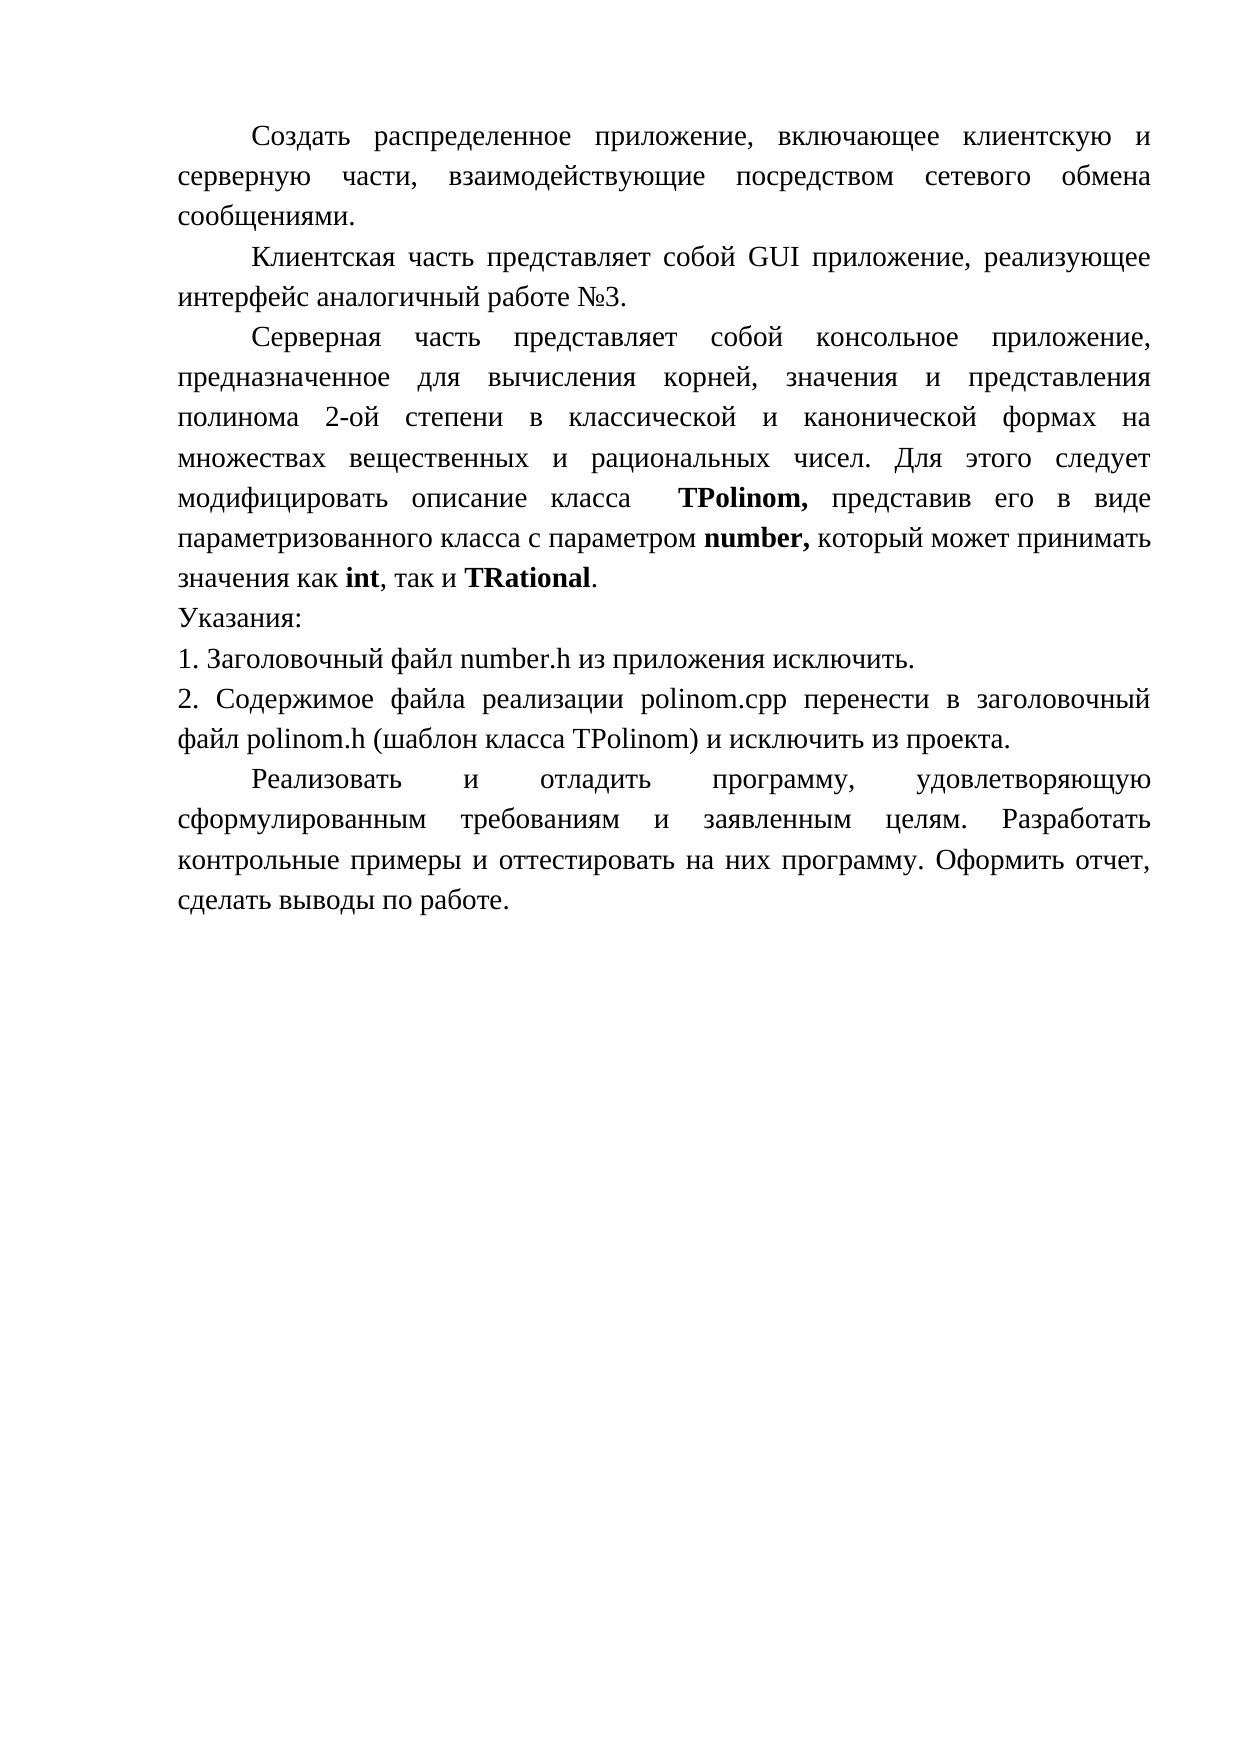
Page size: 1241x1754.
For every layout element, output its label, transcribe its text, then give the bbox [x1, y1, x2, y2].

text 2. Содержимое файла реализации polinom.cpp перенести в заголовочный файл polinom.h (шаблон класса TPolinom) и исключить из проекта. [177, 681, 1152, 755]
text 1. Заголовочный файл number.h из приложения исключить. [177, 641, 1152, 674]
text Указания: [177, 601, 1152, 634]
text Серверная часть представляет собой консольное приложение, предназначенное для вычисления корней, значения и представления полинома 2-ой степени в классической и канонической формах на множествах вещественных и рациональных чисел. Для этого следует модифицировать описание класса TPolinom, представив его в виде параметризованного класса с параметром number, который может принимать значения как int, так и TRational. [177, 319, 1152, 594]
text Реализовать и отладить программу, удовлетворяющую сформулированным требованиям и заявленным целям. Разработать контрольные примеры и оттестировать на них программу. Оформить отчет, сделать выводы по работе. [177, 761, 1152, 916]
text Клиентская часть представляет собой GUI приложение, реализующее интерфейс аналогичный работе №3. [177, 239, 1152, 312]
text Создать распределенное приложение, включающее клиентскую и серверную части, взаимодействующие посредством сетевого обмена сообщениями. [177, 118, 1152, 232]
